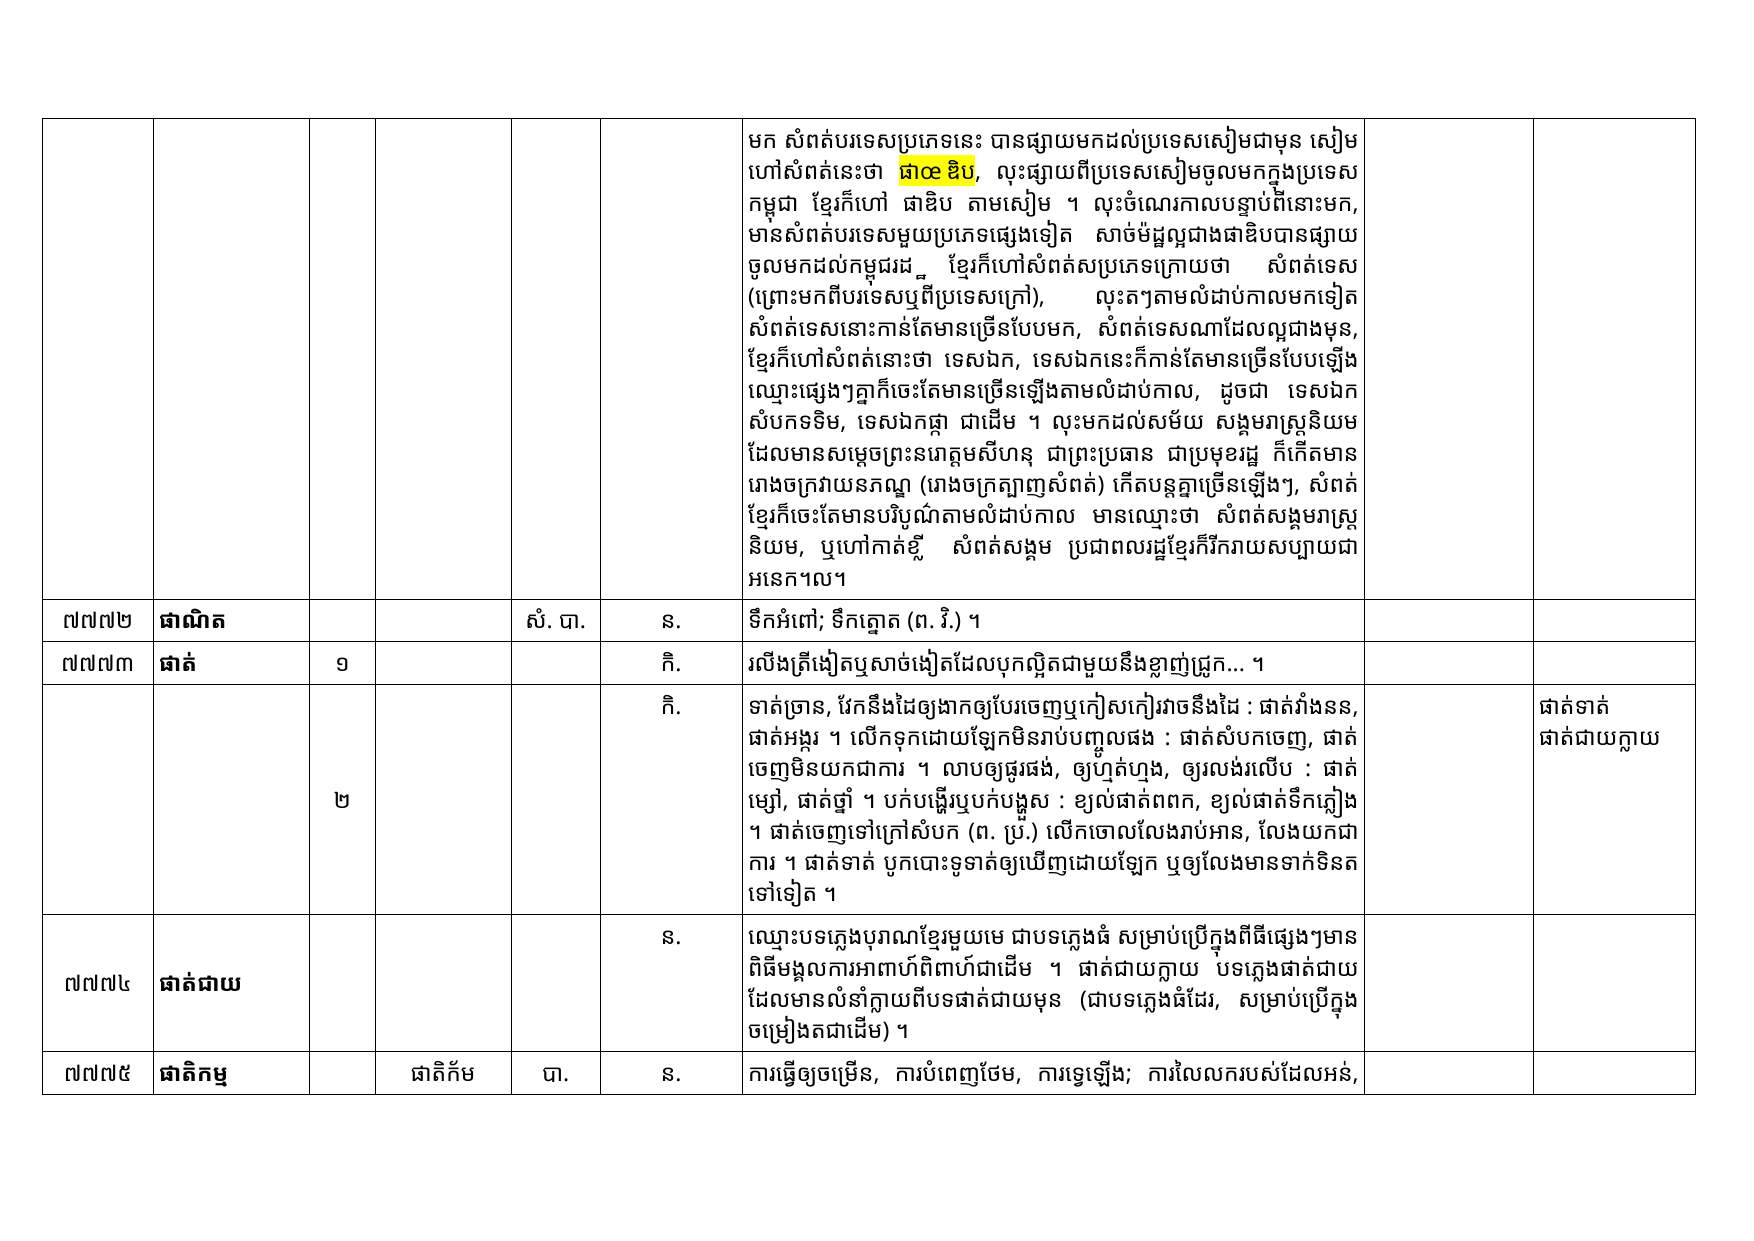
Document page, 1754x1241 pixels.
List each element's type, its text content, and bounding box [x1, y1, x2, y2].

table_cell [376, 685, 511, 914]
table_cell ផាតិក័ម [376, 1052, 511, 1094]
table_cell ៧៧៧៥ [43, 1052, 153, 1094]
table_cell ២ [310, 685, 375, 914]
table_cell កិ. [601, 642, 742, 684]
table_cell ទឹក​អំពៅ; ទឹក​ត្នោត (ព. វិ.) ។ [743, 600, 1364, 641]
table_cell [376, 600, 511, 641]
table_cell [1365, 600, 1533, 641]
table_cell ១ [310, 642, 375, 684]
table_cell ឈ្មោះ​បទ​ភ្លេង​បុរាណ​ខ្មែរ​មួយ​មេ ជា​បទ​ភ្លេង​ធំ សម្រាប់​ប្រើ​ក្នុង​ពីធី​ផ្សេង​ៗ​មាន​ពិធី​មង្គល​ការ​អាពាហ៍ពិពាហ៍​ជាដើម ។ ផាត់​ជាយ​ក្លាយ បទ​ភ្លេង​ផាត់​ជាយ​ដែល​មាន​លំនាំ​ក្លាយ​ពី​បទ​ផាត់​ជាយ​មុន (ជា​បទ​ភ្លេង​ធំ​ដែរ, សម្រាប់​ប្រើ​ក្នុង​ចម្រៀង​ត​ជាដើម) ។ [743, 915, 1364, 1051]
table_cell ទាត់​ច្រាន, វែក​នឹង​ដៃ​ឲ្យ​ងាក​ឲ្យ​បែរ​ចេញ​ឬ​កៀស​កៀរ​វាច​នឹង​ដៃ : ផាត់​វាំងនន, ផាត់​អង្ករ ។ លើក​ទុក​ដោយ​ឡែក​មិន​រាប់​បញ្ចូល​ផង : ផាត់​សំបក​ចេញ, ផាត់​ចេញ​មិន​យក​ជា​ការ ។ លាប​ឲ្យ​ផូរផង់, ឲ្យ​ហ្មត់ហ្មង, ឲ្យ​រលង់រលើប : ផាត់​ម្សៅ, ផាត់​ថ្នាំ ។ បក់​បង្ហើរ​ឬ​បក់​បង្ហួស : ខ្យល់​ផាត់​ពពក, ខ្យល់​ផាត់​ទឹក​ភ្លៀង ។ ផាត់​ចេញ​ទៅ​ក្រៅ​សំបក (ព. ប្រ.) លើក​ចោល​លែង​រាប់​អាន, លែង​យក​ជា​ការ ។ ផាត់​ទាត់ បូក​បោះ​ទូទាត់​ឲ្យ​ឃើញ​ដោយ​ឡែក ឬ​ឲ្យ​លែង​មាន​ទាក់ទិន​ត​ទៅ​ទៀត ។ [743, 685, 1364, 914]
table_cell ៧៧៧២ [43, 600, 153, 641]
table_cell [1365, 915, 1533, 1051]
table_cell កិ. [601, 685, 742, 914]
table_cell សំ. បា. [512, 600, 600, 641]
table_cell ផាត់ជាយ [154, 915, 309, 1051]
table_cell ផាតិកម្ម [154, 1052, 309, 1094]
table_cell [1534, 642, 1695, 684]
table_cell [376, 915, 511, 1051]
table_cell [1365, 1052, 1533, 1094]
table_cell ន. [601, 600, 742, 641]
table_cell [43, 685, 153, 914]
table_cell [154, 119, 309, 598]
table_cell ផាត់ [154, 642, 309, 684]
table_cell ផាណិត [154, 600, 309, 641]
table_cell ៧៧៧៤ [43, 915, 153, 1051]
table_cell រលីង​ត្រី​ងៀត​ឬ​សាច់​ងៀត​ដែល​បុក​ល្អិត​ជាមួយ​នឹង​ខ្លាញ់​ជ្រូក... ។ [743, 642, 1364, 684]
table_cell [1534, 1052, 1695, 1094]
table_cell [1534, 915, 1695, 1051]
table_cell [310, 915, 375, 1051]
table_cell [512, 685, 600, 914]
table_cell [154, 685, 309, 914]
table_cell [1534, 600, 1695, 641]
table_cell [310, 119, 375, 598]
table_cell [512, 119, 600, 598]
table_cell [43, 119, 153, 598]
table_cell [512, 642, 600, 684]
table_cell [1365, 119, 1533, 598]
table_cell ផាត់​ទាត់ ផាត់​ជាយ​ក្លាយ [1534, 685, 1695, 914]
table_cell [512, 915, 600, 1051]
table_cell ន. [601, 1052, 742, 1094]
table_cell ការ​ធ្វើ​ឲ្យ​ចម្រើន, ការ​បំពេញ​ថែម, ការ​ទ្វេ​ឡើង; ការ​លៃលក​របស់​ដែល​អន់, ដែល​ថោក​ផ្សំ​គ្នា​បូក​ប៉ាន់​ប្តូរ​យក​របស់​ល្អ, របស់​មាន​តម្លៃ : សង្ឃ​បាន​ព្រម​ព្រៀង​គ្នា​ធ្វើ​ផាតិកម្ម​ដោយ​ការ​ប្ដូរ​ផ្តិល​ស្ពាន់​កំបែក​៥ យក​ផ្តិល​ស្ពាន់​ថ្មី ៣ អំពី​ជាង​ស្មិត​ផ្តិល យក​មក​ទុក​ជា​គរុ​ភណ្ឌ​សម្រាប់​វត្ត (ព. វិ. ពុ.) ។ [743, 1052, 1364, 1094]
table_cell [310, 600, 375, 641]
table_cell (ផាœ “សំពត់” + ដិប អ. ថ. ឌិប “ឆៅ”) សំពត់​ឆៅ គឺ​សំពត់​ដែល​គេ​ត្បាញ​ដោយ​អំបោះ​ឆៅ ឥត​ឲ្យ​បាយ​ជូរ (ត្បាញ​ដោយ​គ្រឿង​ចក្រ) ។ ខ្មែរ​ក្នុង​សម័យ​ពី​ដើម​ក៏​ត្បាញ​សំពត់​ប្រភេទ​នេះ​ដែរ ប៉ុន្តែ​មាន​ឲ្យ​បាយ​ជូរ​ផង, លុះ​ចំណេរ​កាល​ត​មក សំពត់​បរទេស​ប្រភេទ​នេះ បាន​ផ្សាយ​មក​ដល់​ប្រទេស​សៀម​ជា​មុន សៀម​ហៅ​សំពត់​នេះ​ថា ផាœឌិប, លុះ​ផ្សាយ​ពី​ប្រទេស​សៀម​ចូល​មក​ក្នុង​ប្រទេស​កម្ពុជា ខ្មែរ​ក៏​ហៅ ផាឌិប តាម​សៀម ។ លុះ​ចំណេរ​កាល​បន្ទាប់​ពី​នោះ​មក, មាន​សំពត់​បរទេស​មួយ​ប្រភេទ​ផ្សេង​ទៀត សាច់​ម៉ដ្ឋ​ល្អ​ជាង​ផាឌិប​បាន​ផ្សាយ​ចូល​មក​ដល់​កម្ពុជ​រដ្ឋ ខ្មែរ​ក៏​ហៅ​សំពត់​ស​ប្រភេទ​ក្រោយ​ថា សំពត់​ទេស (ព្រោះ​មក​ពី​បរទេស​ឬ​ពី​ប្រទេស​ក្រៅ), លុះ​ត​ៗ​តាម​លំដាប់​កាល​មក​ទៀត​ សំពត់​ទេស​នោះ​កាន់​តែ​មាន​ច្រើន​បែប​មក, សំពត់​ទេស​ណា​ដែល​ល្អ​ជាង​មុន, ខ្មែរ​ក៏​ហៅ​សំពត់​នោះ​ថា ទេសឯក, ទេសឯក​នេះ​ក៏​កាន់​តែ​មាន​ច្រើន​បែប​ឡើង ឈ្មោះ​ផ្សេង​ៗ​គ្នា​ក៏​ចេះ​តែ​មាន​ច្រើន​ឡើង​តាម​លំដាប់​កាល, ដូច​ជា ទេសឯក​សំបក​ទទិម, ទេសឯក​ផ្កា ជាដើម ។ លុះ​មក​ដល់​សម័យ សង្គម​រាស្រ្ត​និយម ដែល​មាន​សម្ដេច​ព្រះ​នរោត្តម​សីហនុ ជា​ព្រះ​ប្រធាន ជា​ប្រមុខ​រដ្ឋ​ ក៏​កើត​មាន រោង​ចក្រ​វាយន​ភណ្ឌ (រោង​ចក្រ​ត្បាញ​សំពត់) កើត​បន្ត​គ្នា​ច្រើន​ឡើង​ៗ, សំពត់​ខ្មែរ​ក៏​ចេះ​តែ​មាន​បរិបូណ៌​តាម​លំដាប់​កាល មាន​ឈ្មោះ​ថា សំពត់​សង្គម​រាស្ត្រ​និយម, ឬ​ហៅ​កាត់​ខ្លី សំពត់​សង្គម ប្រជា​ពលរដ្ឋ​ខ្មែរ​ក៏​រីករាយ​សប្បាយ​ជា​អនេក។ល។ [743, 119, 1364, 598]
table_cell [310, 1052, 375, 1094]
table_cell [1534, 119, 1695, 598]
table_cell [1365, 642, 1533, 684]
table_cell [376, 642, 511, 684]
table_cell [376, 119, 511, 598]
table_cell បា. [512, 1052, 600, 1094]
table_cell [601, 119, 742, 598]
table_cell [1365, 685, 1533, 914]
table_cell ន. [601, 915, 742, 1051]
table_cell ៧៧៧៣ [43, 642, 153, 684]
